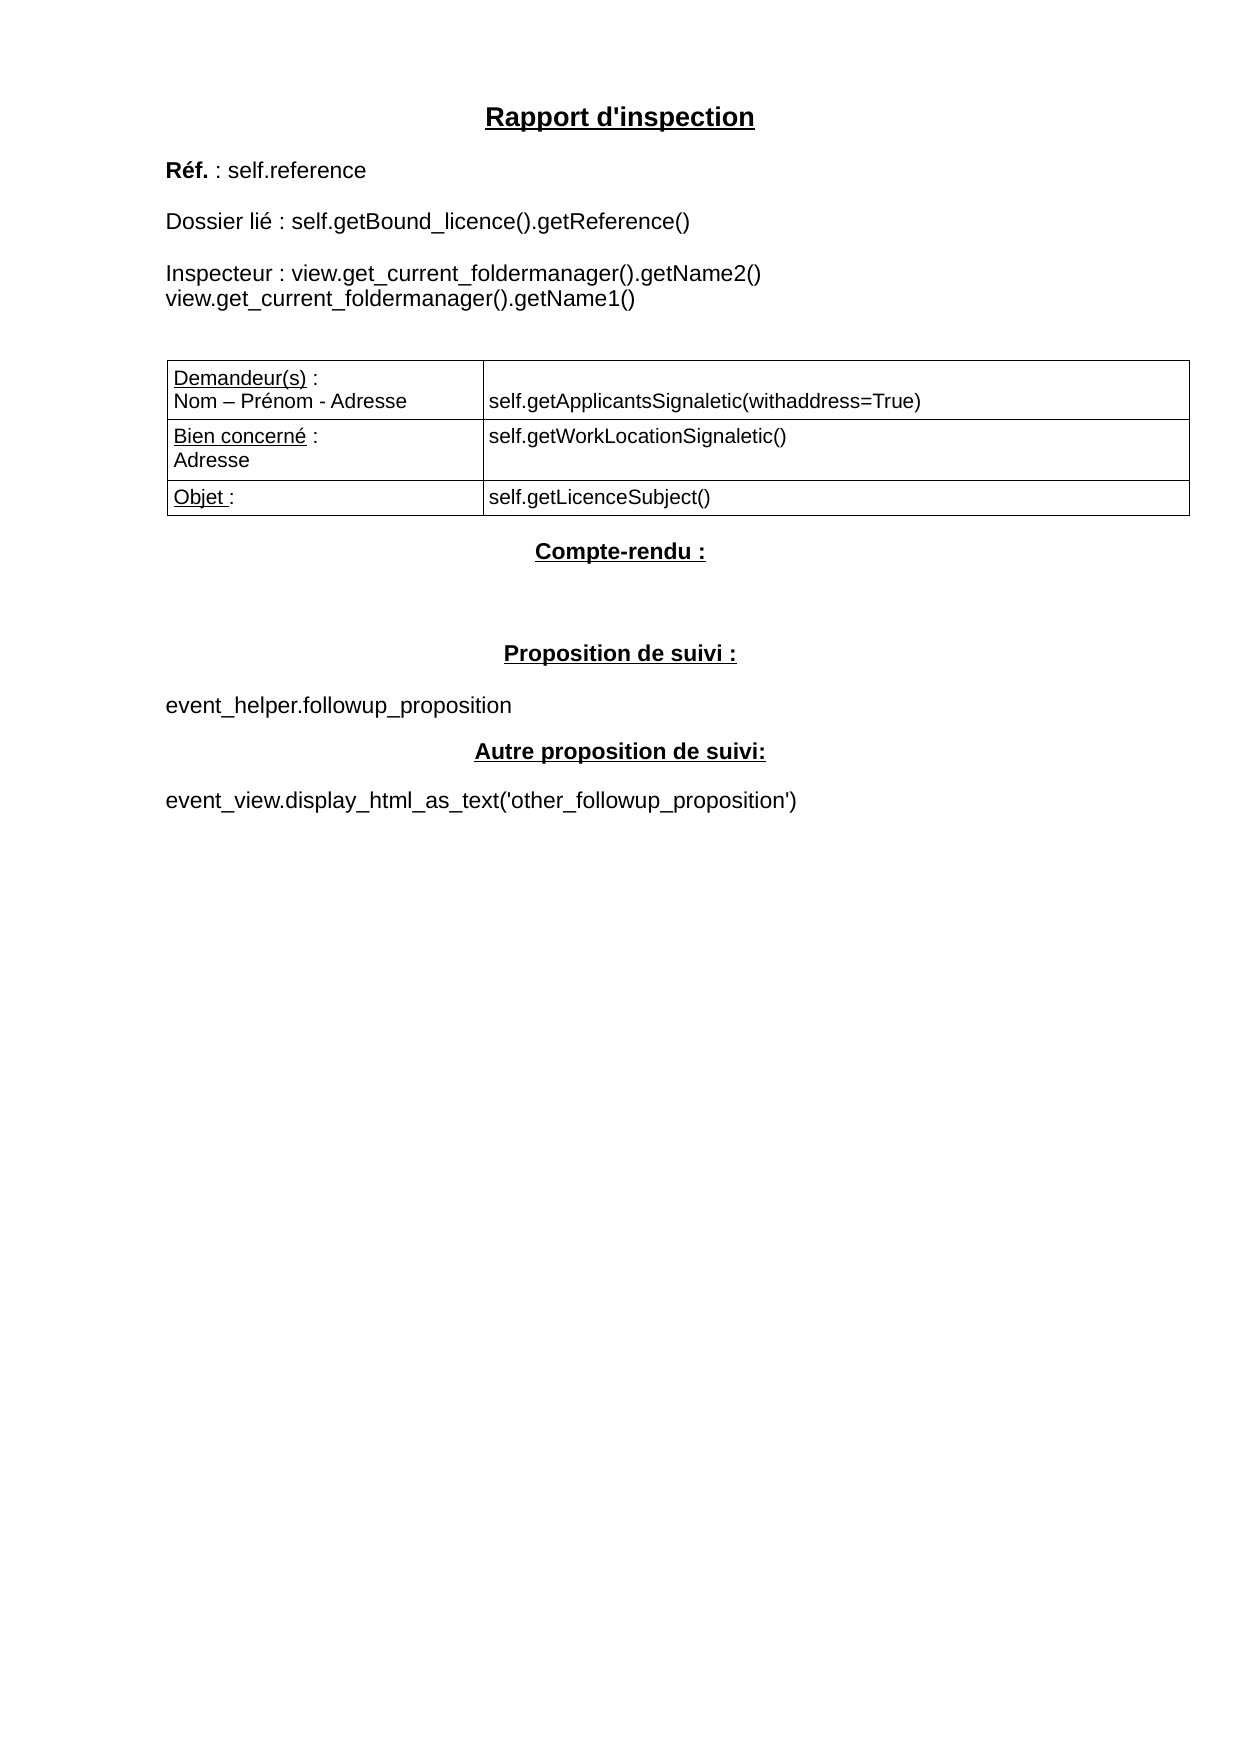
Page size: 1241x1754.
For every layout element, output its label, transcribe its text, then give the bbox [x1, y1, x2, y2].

table_cell self.getWorkLocationSignaletic() [484, 420, 1189, 480]
table_header Demandeur(s) : Nom – Prénom - Adresse [168, 361, 483, 419]
text Compte-rendu : [165, 539, 1075, 564]
table_cell Objet : [168, 481, 483, 515]
text event_helper.followup_proposition [165, 692, 1075, 718]
text event_view.display_html_as_text('other_followup_proposition') [165, 788, 1075, 813]
title Rapport d'inspection [165, 102, 1075, 132]
table_cell Bien concerné : Adresse [168, 420, 483, 480]
text Réf. : self.reference [165, 158, 1075, 183]
table_cell self.getLicenceSubject() [484, 481, 1189, 515]
text Autre proposition de suivi: [165, 739, 1075, 764]
table_header self.getApplicantsSignaletic(withaddress=True) [484, 361, 1189, 419]
text Dossier lié : self.getBound_licence().getReference() [165, 209, 1075, 235]
text Proposition de suivi : [165, 641, 1075, 667]
text Inspecteur : view.get_current_foldermanager().getName2() view.get_current_foldermanager().getName1() [165, 260, 1075, 312]
